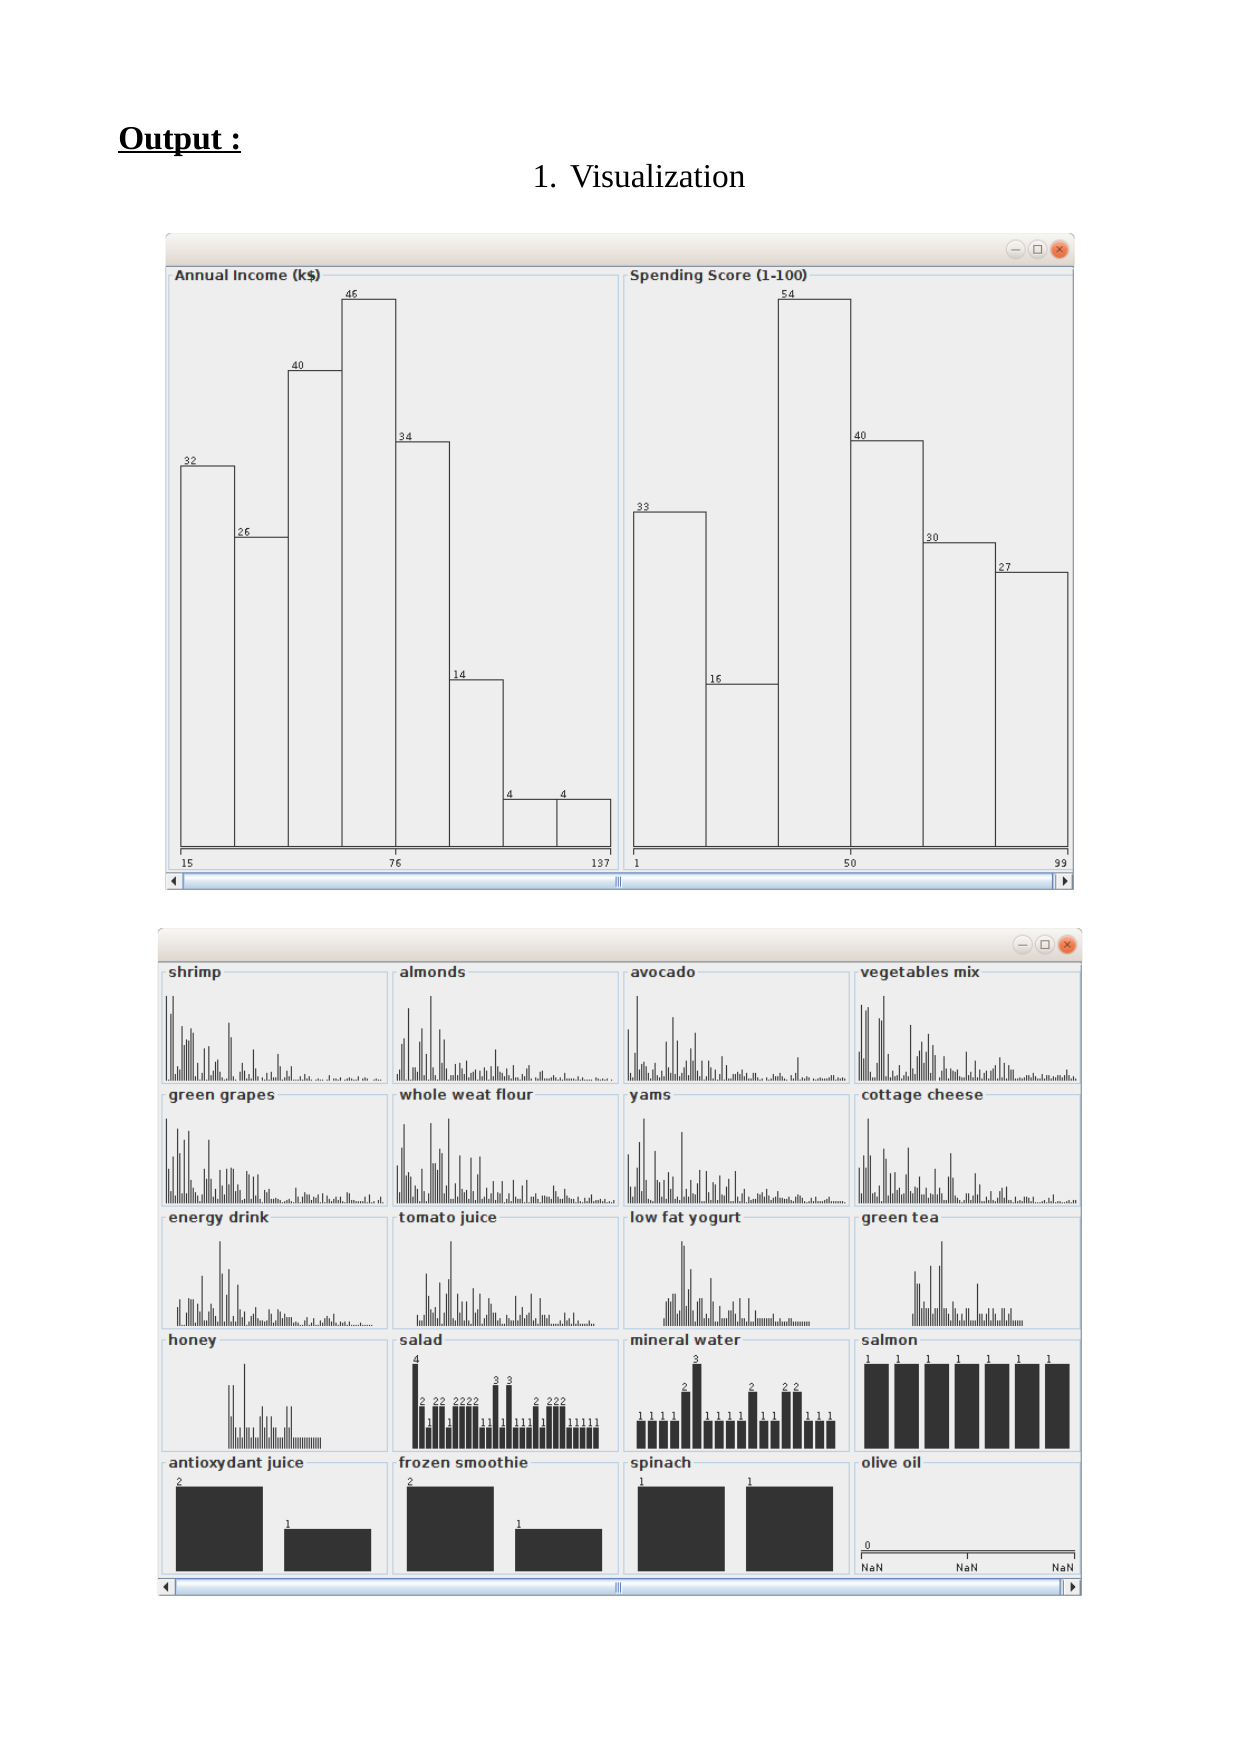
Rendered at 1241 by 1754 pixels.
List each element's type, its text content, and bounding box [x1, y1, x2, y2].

list Visualization [156, 156, 1122, 195]
text Output : [118, 118, 1122, 156]
picture [157, 928, 1083, 1597]
picture [165, 233, 1075, 891]
